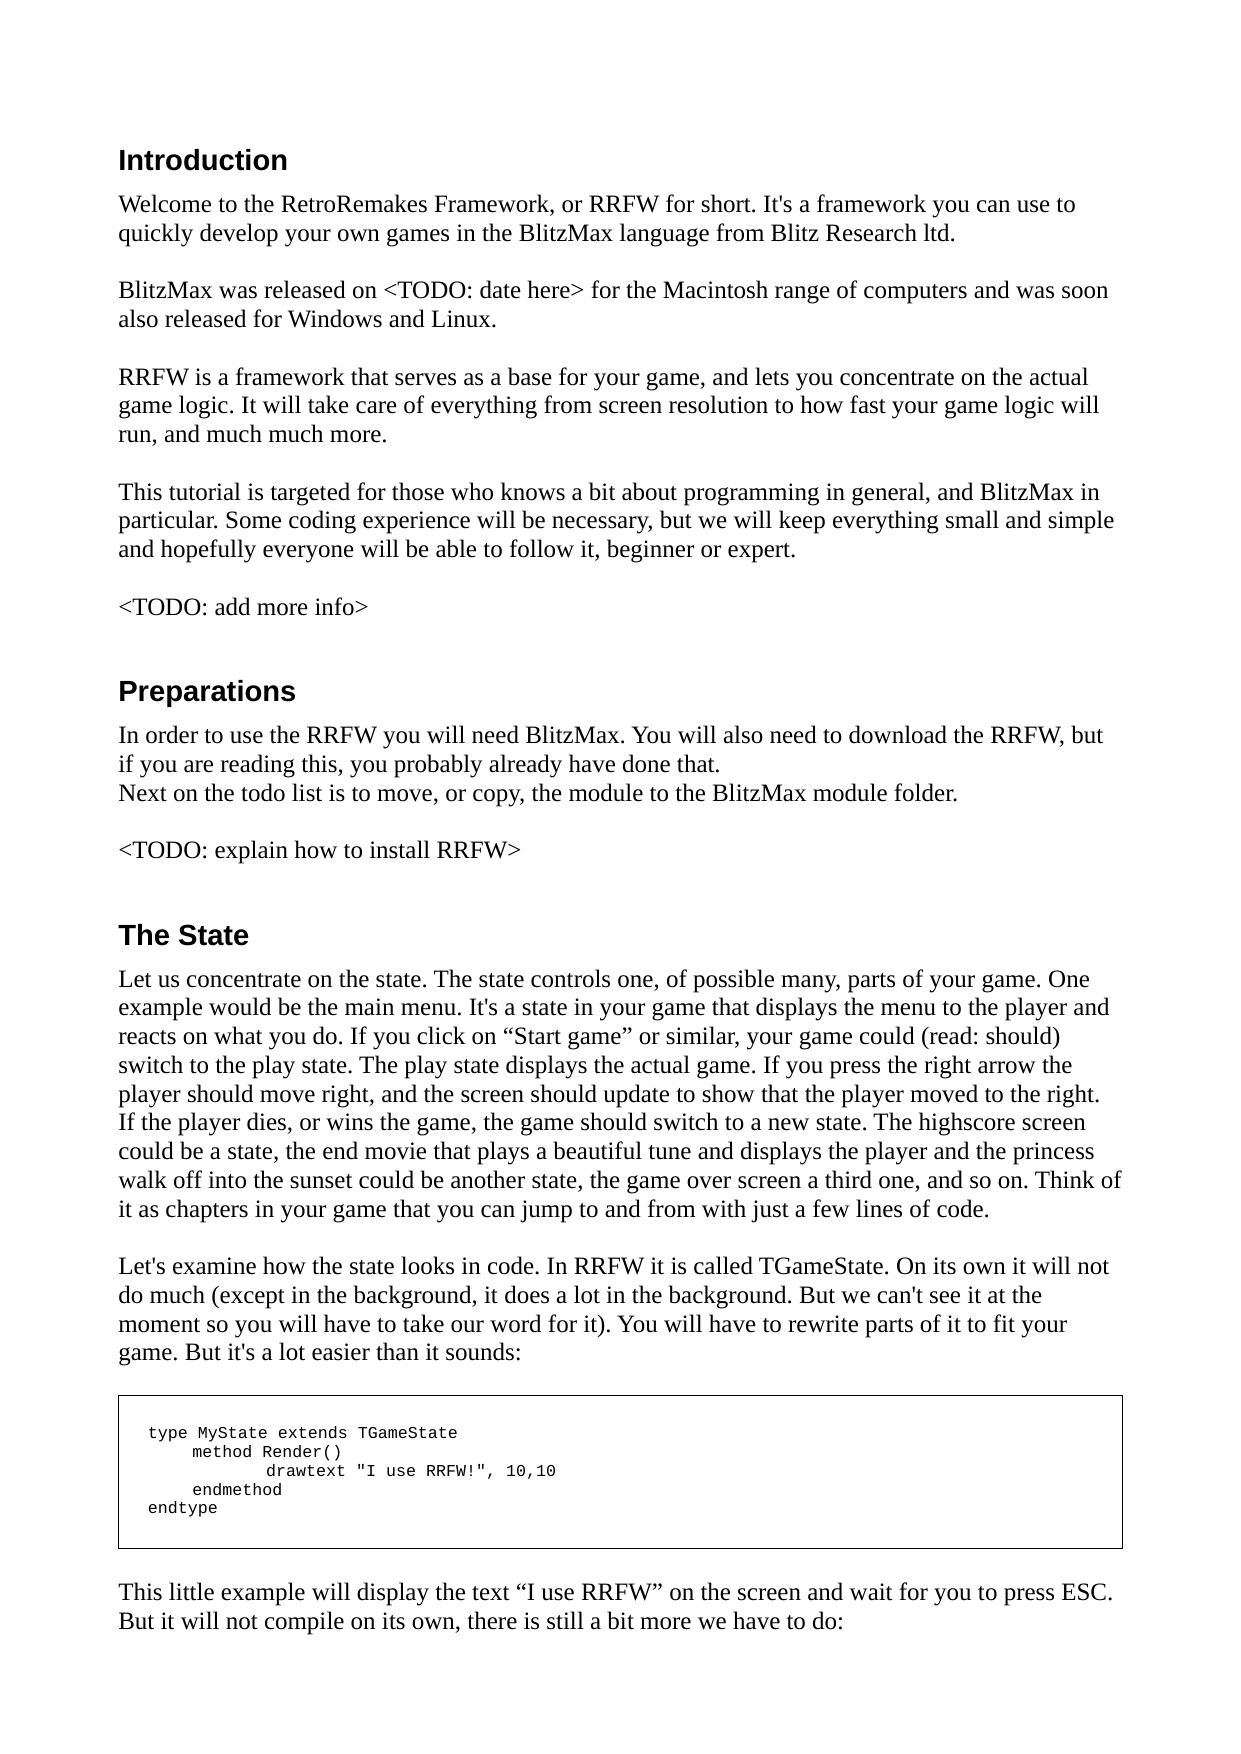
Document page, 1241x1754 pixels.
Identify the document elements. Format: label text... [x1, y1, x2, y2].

subtitle Preparations [118, 674, 1122, 708]
text Let's examine how the state looks in code. In RRFW it is called TGameState. On its own it will not do much (except in the background, it does a lot in the background. But we can't see it at the moment so you will have to take our word for it). You will have to rewrite parts of it to fit your game. But it's a lot easier than it sounds: [118, 1251, 1122, 1366]
text Next on the todo list is to move, or copy, the module to the BlitzMax module folder. [118, 778, 1122, 806]
text endmethod [119, 1452, 1122, 1470]
subtitle The State [118, 918, 1122, 951]
text endtype [119, 1470, 1122, 1548]
subtitle Introduction [118, 143, 1122, 177]
text drawtext "I use RRFW!", 10,10 [119, 1433, 1122, 1452]
text RRFW is a framework that serves as a base for your game, and lets you concentrate on the actual game logic. It will take care of everything from screen resolution to how fast your game logic will run, and much much more. [118, 362, 1122, 448]
text Let us concentrate on the state. The state controls one, of possible many, parts of your game. One example would be the main menu. It's a state in your game that displays the menu to the player and reacts on what you do. If you click on “Start game” or similar, your game could (read: should) switch to the play state. The play state displays the actual game. If you press the right arrow the player should move right, and the screen should update to show that the player moved to the right. If the player dies, or wins the game, the game should switch to a new state. The highscore screen could be a state, the end movie that plays a beautiful tune and displays the player and the princess walk off into the sunset could be another state, the game over screen a third one, and so on. Think of it as chapters in your game that you can jump to and from with just a few lines of code. [118, 964, 1122, 1222]
text In order to use the RRFW you will need BlitzMax. You will also need to download the RRFW, but if you are reading this, you probably already have done that. [118, 720, 1122, 778]
text Welcome to the RetroRemakes Framework, or RRFW for short. It's a framework you can use to quickly develop your own games in the BlitzMax language from Blitz Research ltd. [118, 189, 1122, 247]
text BlitzMax was released on <TODO: date here> for the Macintosh range of computers and was soon also released for Windows and Linux. [118, 275, 1122, 333]
text This tutorial is targeted for those who knows a bit about programming in general, and BlitzMax in particular. Some coding experience will be necessary, but we will keep everything small and simple and hopefully everyone will be able to follow it, beginner or expert. [118, 477, 1122, 563]
text <TODO: explain how to install RRFW> [118, 835, 1122, 864]
text method Render() [119, 1414, 1122, 1433]
text This little example will display the text “I use RRFW” on the screen and wait for you to press ESC. But it will not compile on its own, there is still a bit more we have to do: [118, 1577, 1122, 1635]
text type MyState extends TGameState [119, 1396, 1122, 1414]
text <TODO: add more info> [118, 592, 1122, 620]
